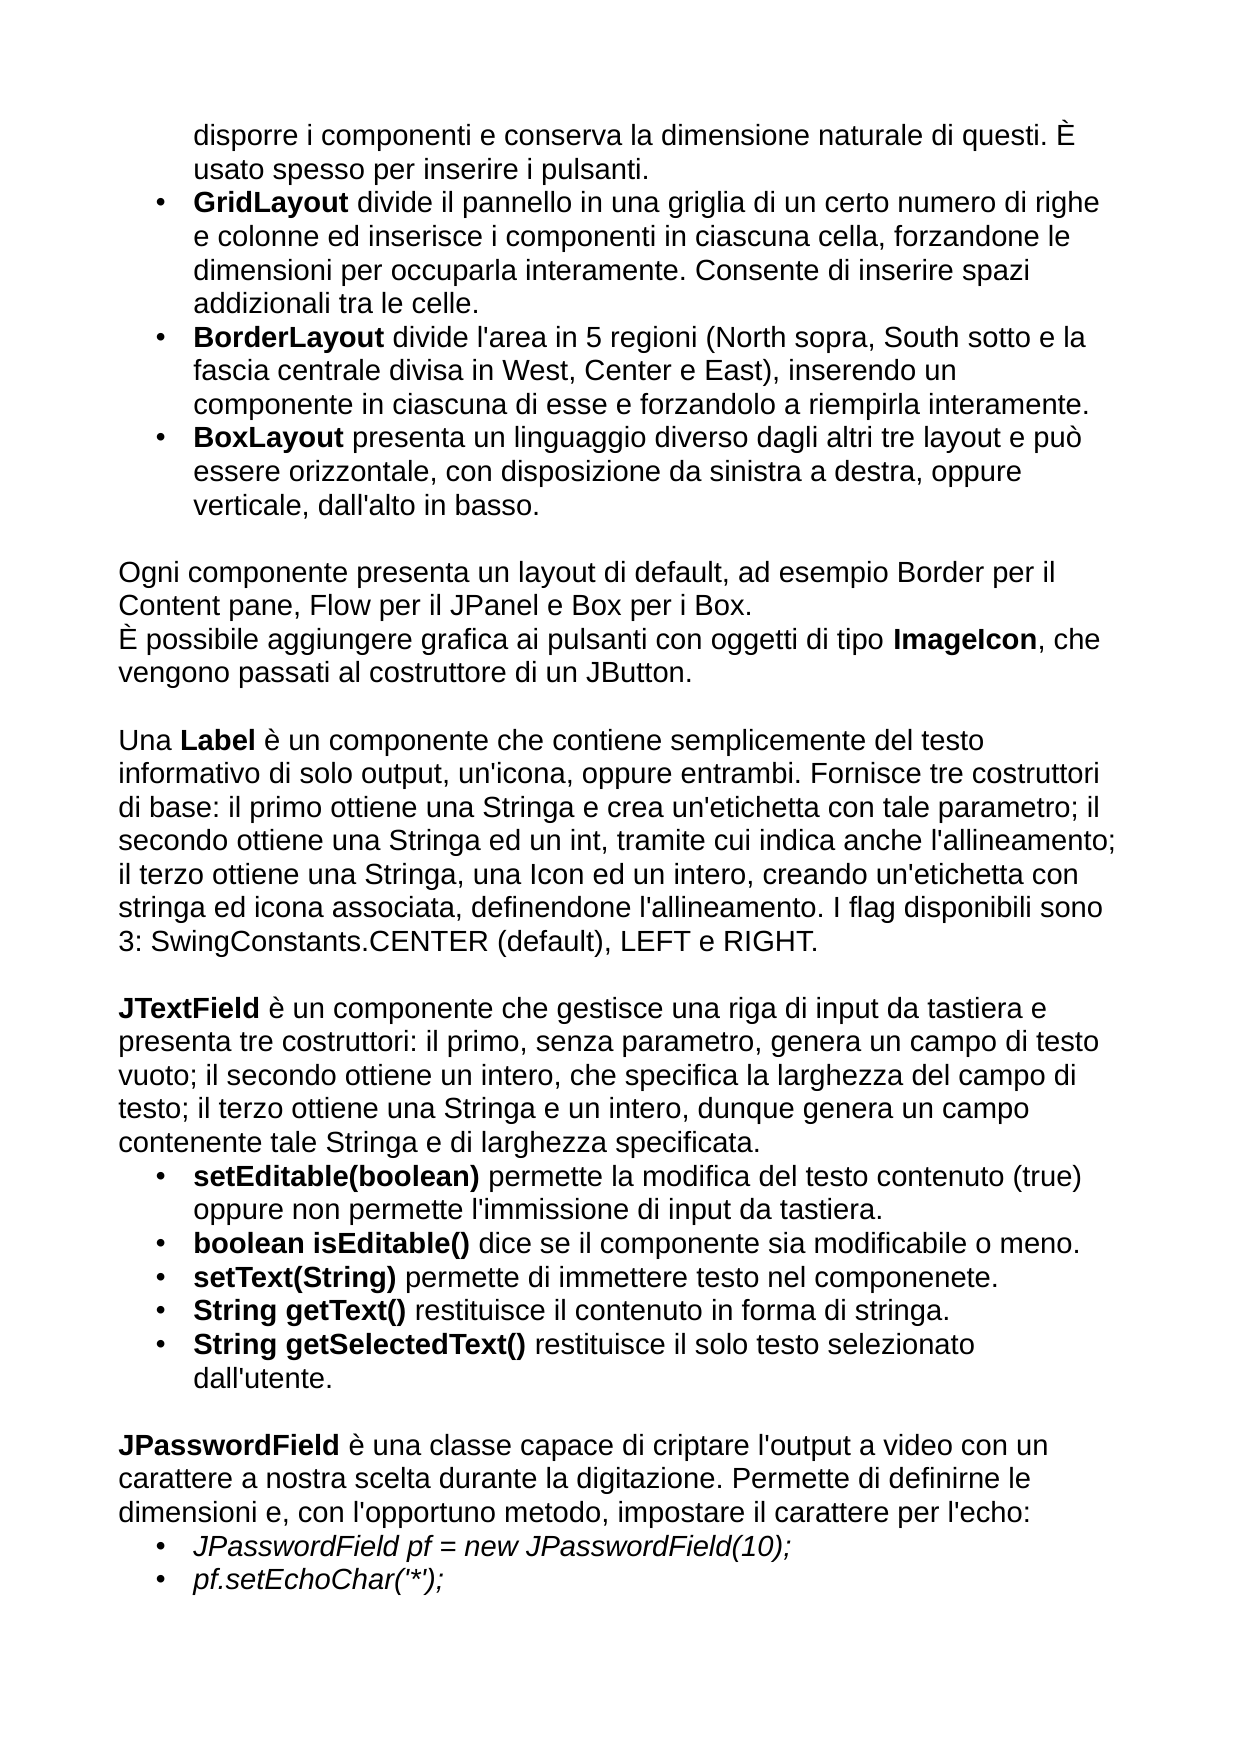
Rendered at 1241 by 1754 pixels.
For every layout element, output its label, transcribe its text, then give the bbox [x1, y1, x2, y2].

list String getText() restituisce il contenuto in forma di stringa. [156, 1293, 1122, 1327]
list JPasswordField pf = new JPasswordField(10); [156, 1528, 1122, 1562]
text È possibile aggiungere grafica ai pulsanti con oggetti di tipo ImageIcon, che vengono passati al costruttore di un JButton. [118, 622, 1122, 689]
list disporre i componenti e conserva la dimensione naturale di questi. È usato spesso per inserire i pulsanti. [156, 118, 1122, 185]
list setText(String) permette di immettere testo nel componenete. [156, 1259, 1122, 1293]
list boolean isEditable() dice se il componente sia modificabile o meno. [156, 1226, 1122, 1259]
text Ogni componente presenta un layout di default, ad esempio Border per il Content pane, Flow per il JPanel e Box per i Box. [118, 555, 1122, 622]
text Una Label è un componente che contiene semplicemente del testo informativo di solo output, un'icona, oppure entrambi. Fornisce tre costruttori di base: il primo ottiene una Stringa e crea un'etichetta con tale parametro; il secondo ottiene una Stringa ed un int, tramite cui indica anche l'allineamento; il terzo ottiene una Stringa, una Icon ed un intero, creando un'etichetta con stringa ed icona associata, definendone l'allineamento. I flag disponibili sono 3: SwingConstants.CENTER (default), LEFT e RIGHT. [118, 722, 1122, 957]
list GridLayout divide il pannello in una griglia di un certo numero di righe e colonne ed inserisce i componenti in ciascuna cella, forzandone le dimensioni per occuparla interamente. Consente di inserire spazi addizionali tra le celle. [156, 185, 1122, 319]
text JTextField è un componente che gestisce una riga di input da tastiera e presenta tre costruttori: il primo, senza parametro, genera un campo di testo vuoto; il secondo ottiene un intero, che specifica la larghezza del campo di testo; il terzo ottiene una Stringa e un intero, dunque genera un campo contenente tale Stringa e di larghezza specificata. [118, 991, 1122, 1158]
text JPasswordField è una classe capace di criptare l'output a video con un carattere a nostra scelta durante la digitazione. Permette di definirne le dimensioni e, con l'opportuno metodo, impostare il carattere per l'echo: [118, 1428, 1122, 1528]
list BorderLayout divide l'area in 5 regioni (North sopra, South sotto e la fascia centrale divisa in West, Center e East), inserendo un componente in ciascuna di esse e forzandolo a riempirla interamente. [156, 319, 1122, 420]
list setEditable(boolean) permette la modifica del testo contenuto (true) oppure non permette l'immissione di input da tastiera. [156, 1158, 1122, 1226]
list BoxLayout presenta un linguaggio diverso dagli altri tre layout e può essere orizzontale, con disposizione da sinistra a destra, oppure verticale, dall'alto in basso. [156, 420, 1122, 521]
list pf.setEchoChar('*'); [156, 1562, 1122, 1596]
list String getSelectedText() restituisce il solo testo selezionato dall'utente. [156, 1327, 1122, 1394]
